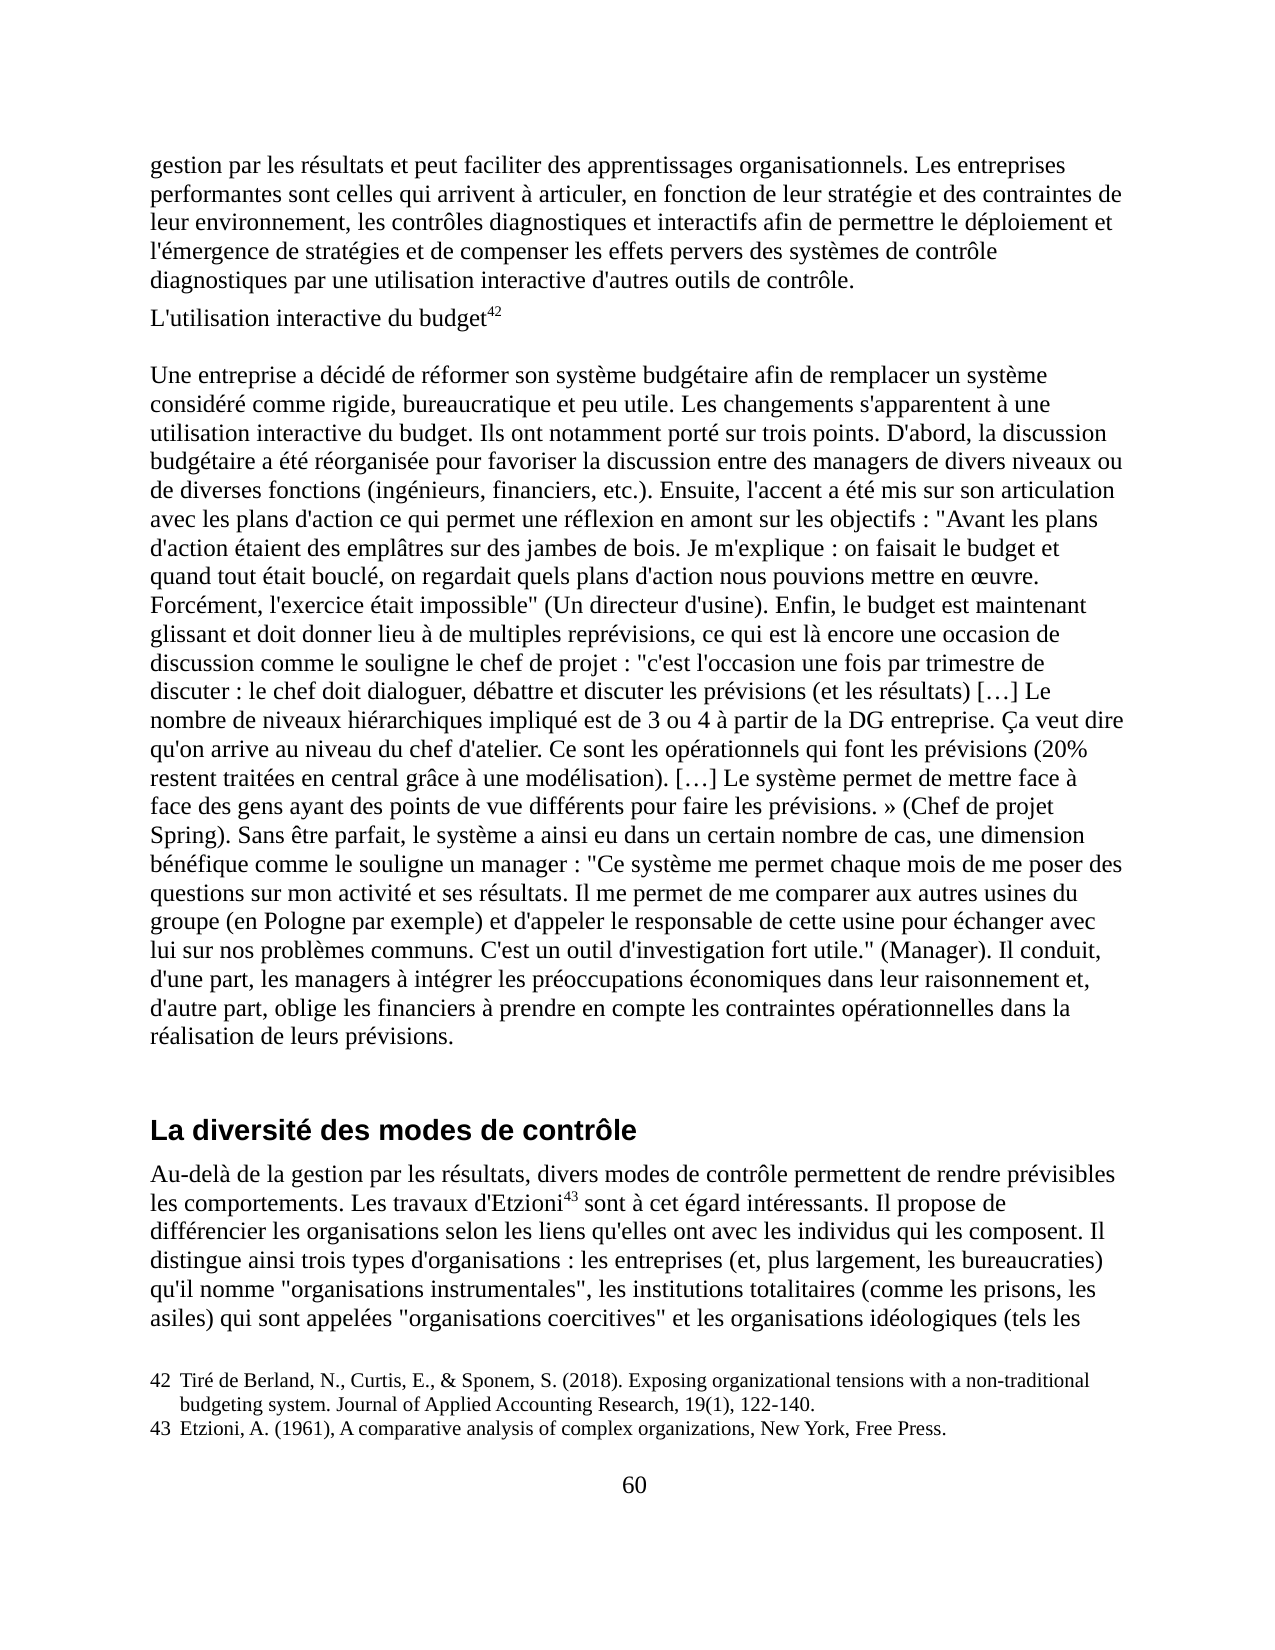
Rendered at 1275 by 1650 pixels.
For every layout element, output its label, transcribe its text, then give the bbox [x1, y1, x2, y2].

text Tiré de Berland, N., Curtis, E., & Sponem, S. (2018). Exposing organizational tensions with a non-traditional budgeting system. Journal of Applied Accounting Research, 19(1), 122‑140. [150, 1368, 1125, 1416]
subtitle La diversité des modes de contrôle [150, 1113, 1125, 1146]
text Au-delà de la gestion par les résultats, divers modes de contrôle permettent de rendre prévisibles les comportements. Les travaux d'Etzioni sont à cet égard intéressants. Il propose de différencier les organisations selon les liens qu'elles ont avec les individus qui les composent. Il distingue ainsi trois types d'organisations : les entreprises (et, plus largement, les bureaucraties) qu'il nomme "organisations instrumentales", les institutions totalitaires (comme les prisons, les asiles) qui sont appelées "organisations coercitives" et les organisations idéologiques (tels les [150, 1159, 1125, 1331]
text L'utilisation interactive du budget Une entreprise a décidé de réformer son système budgétaire afin de remplacer un système considéré comme rigide, bureaucratique et peu utile. Les changements s'apparentent à une utilisation interactive du budget. Ils ont notamment porté sur trois points. D'abord, la discussion budgétaire a été réorganisée pour favoriser la discussion entre des managers de divers niveaux ou de diverses fonctions (ingénieurs, financiers, etc.). Ensuite, l'accent a été mis sur son articulation avec les plans d'action ce qui permet une réflexion en amont sur les objectifs : "Avant les plans d'action étaient des emplâtres sur des jambes de bois. Je m'explique : on faisait le budget et quand tout était bouclé, on regardait quels plans d'action nous pouvions mettre en œuvre. Forcément, l'exercice était impossible" (Un directeur d'usine). Enfin, le budget est maintenant glissant et doit donner lieu à de multiples reprévisions, ce qui est là encore une occasion de discussion comme le souligne le chef de projet : "c'est l'occasion une fois par trimestre de discuter : le chef doit dialoguer, débattre et discuter les prévisions (et les résultats) […] Le nombre de niveaux hiérarchiques impliqué est de 3 ou 4 à partir de la DG entreprise. Ça veut dire qu'on arrive au niveau du chef d'atelier. Ce sont les opérationnels qui font les prévisions (20% restent traitées en central grâce à une modélisation). […] Le système permet de mettre face à face des gens ayant des points de vue différents pour faire les prévisions. » (Chef de projet Spring). Sans être parfait, le système a ainsi eu dans un certain nombre de cas, une dimension bénéfique comme le souligne un manager : "Ce système me permet chaque mois de me poser des questions sur mon activité et ses résultats. Il me permet de me comparer aux autres usines du groupe (en Pologne par exemple) et d'appeler le responsable de cette usine pour échanger avec lui sur nos problèmes communs. C'est un outil d'investigation fort utile." (Manager). Il conduit, d'une part, les managers à intégrer les préoccupations économiques dans leur raisonnement et, d'autre part, oblige les financiers à prendre en compte les contraintes opérationnelles dans la réalisation de leurs prévisions. [150, 303, 1125, 1079]
text Etzioni, A. (1961), A comparative analysis of complex organizations, New York, Free Press. [150, 1416, 1125, 1440]
text gestion par les résultats et peut faciliter des apprentissages organisationnels. Les entreprises performantes sont celles qui arrivent à articuler, en fonction de leur stratégie et des contraintes de leur environnement, les contrôles diagnostiques et interactifs afin de permettre le déploiement et l'émergence de stratégies et de compenser les effets pervers des systèmes de contrôle diagnostiques par une utilisation interactive d'autres outils de contrôle. [150, 150, 1125, 294]
